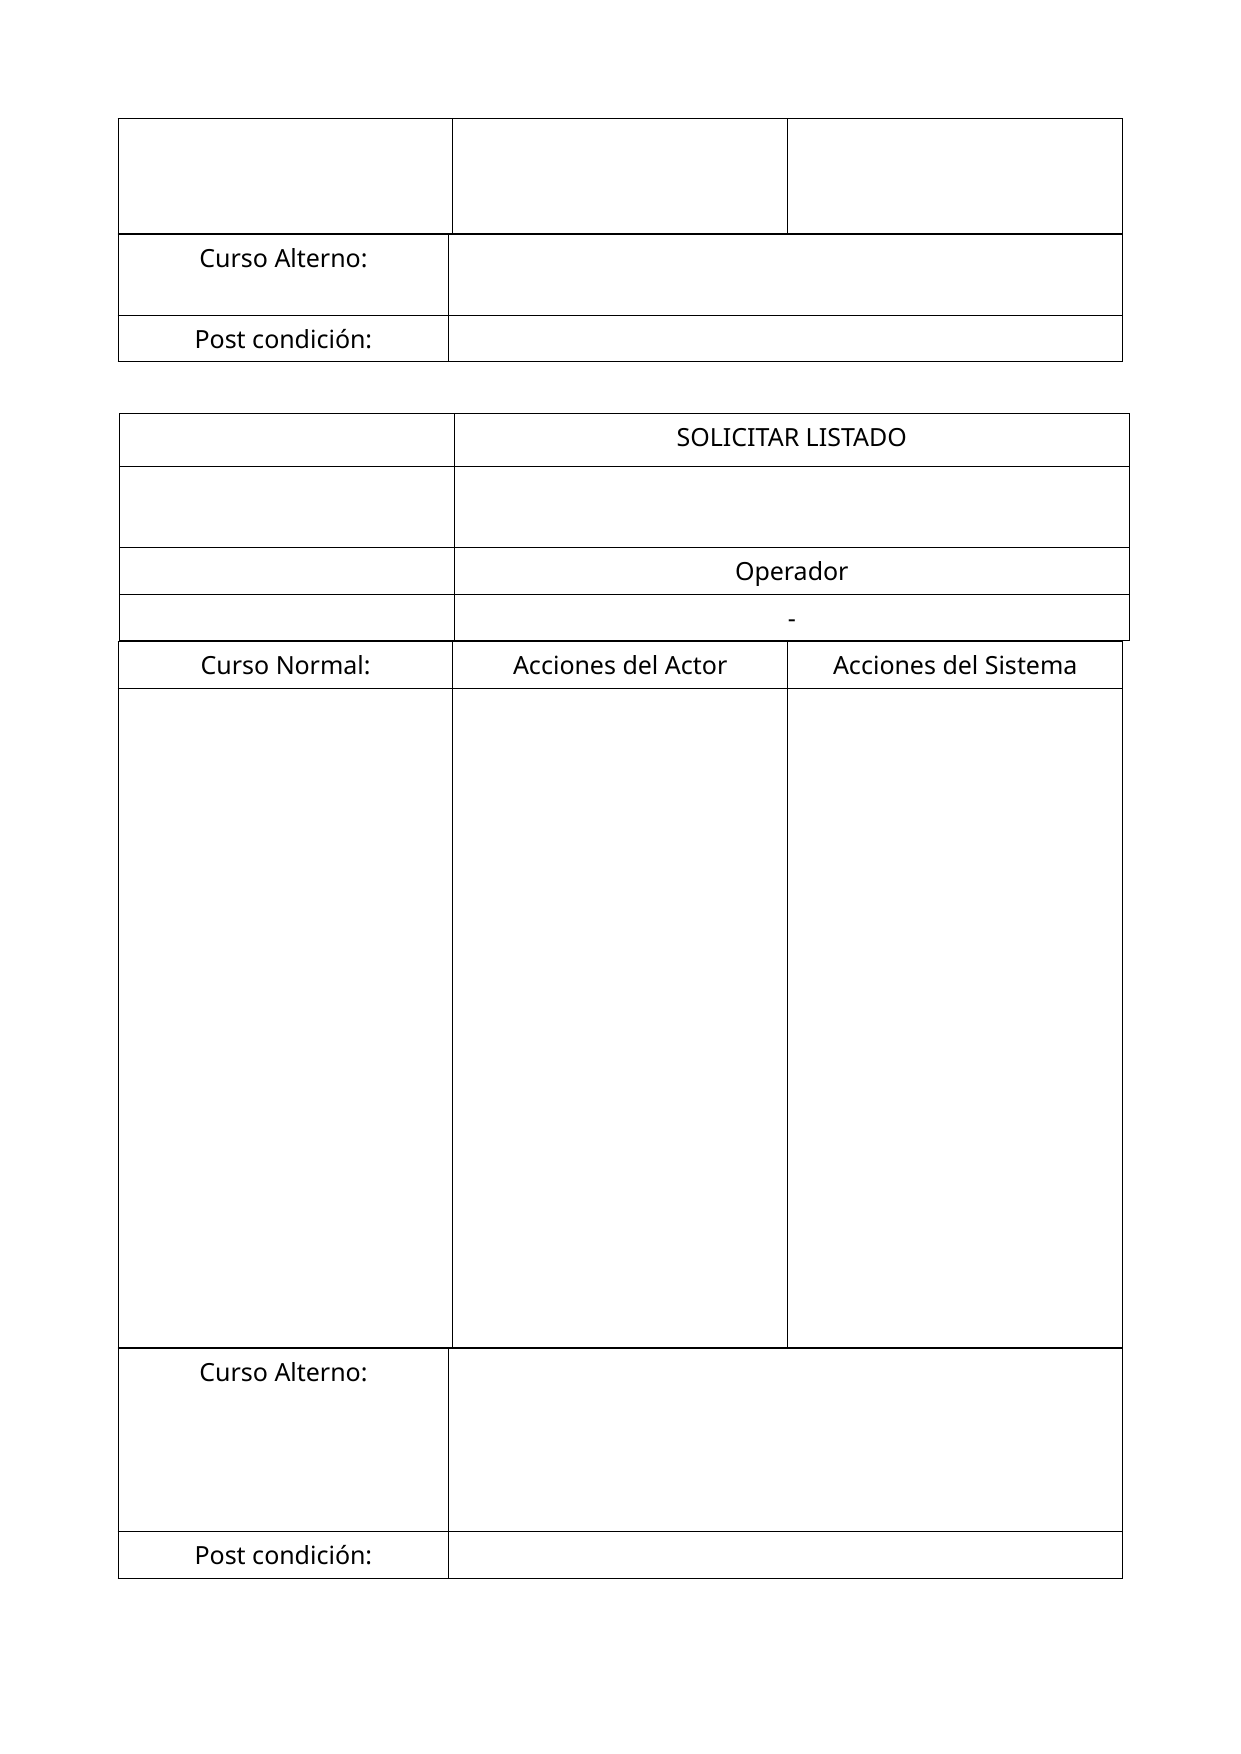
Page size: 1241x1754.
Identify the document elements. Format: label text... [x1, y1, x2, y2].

table_header Acciones del Sistema [788, 642, 1122, 688]
table_cell - [455, 595, 1129, 640]
table_header SOLICITAR LISTADO [455, 414, 1129, 466]
table_header Acciones del Actor [453, 642, 787, 688]
table_cell Post condición: [119, 316, 448, 361]
table_header Curso Normal: [119, 642, 452, 688]
table_cell Se mostró el listado exitosamente. [449, 1532, 1122, 1578]
table_cell Actores: [120, 548, 454, 593]
table_cell Descripción: [120, 467, 454, 547]
table_cell [119, 689, 452, 1347]
table_header Nombre: [120, 414, 454, 466]
table_header Paso alternativo 2: falla en la detección de los materiales. Se retorna el producto. Fin de CU. [449, 235, 1122, 314]
table_cell [119, 119, 452, 233]
table_cell Operador [455, 548, 1129, 593]
table_cell monto total que se le debe pagar a la persona. [788, 119, 1122, 233]
table_cell Este caso de uso describe el evento en el que un operador solicita un listado con los tipos de materiales [455, 467, 1129, 547]
table_cell Precondiciones: [120, 595, 454, 640]
table_cell Se reciclaron nuevos materiales. [449, 316, 1122, 361]
table_cell [453, 119, 787, 233]
table_header Paso alternativo 4: falla por fechas inexistentes. Se informa. Fin de CU. Paso alternativo 5: no hay materiales reciclados en las fechas ingresadas. Se informa. Fin de CU. [449, 1349, 1122, 1531]
table_header Curso Alterno: [119, 235, 448, 314]
table_cell Paso 1: el operador selecciona la opción “Solicitar Listado” Paso 3: el operador ingresa el rango de fechas [453, 689, 787, 1347]
table_cell Post condición: [119, 1532, 448, 1578]
table_cell Paso 2: el sistema solicita un periodo de fechas Paso 4: el sistema valida las fechas ingresadas Paso 5: el sistema verifica que existan materiales reciclados en el periodo ingresado Paso 6: el sistema muestra el listado de materiales reciclados en el periodo ingresado, junto al total abonado por dicho material. [788, 689, 1122, 1347]
table_header Curso Alterno: [119, 1349, 448, 1531]
